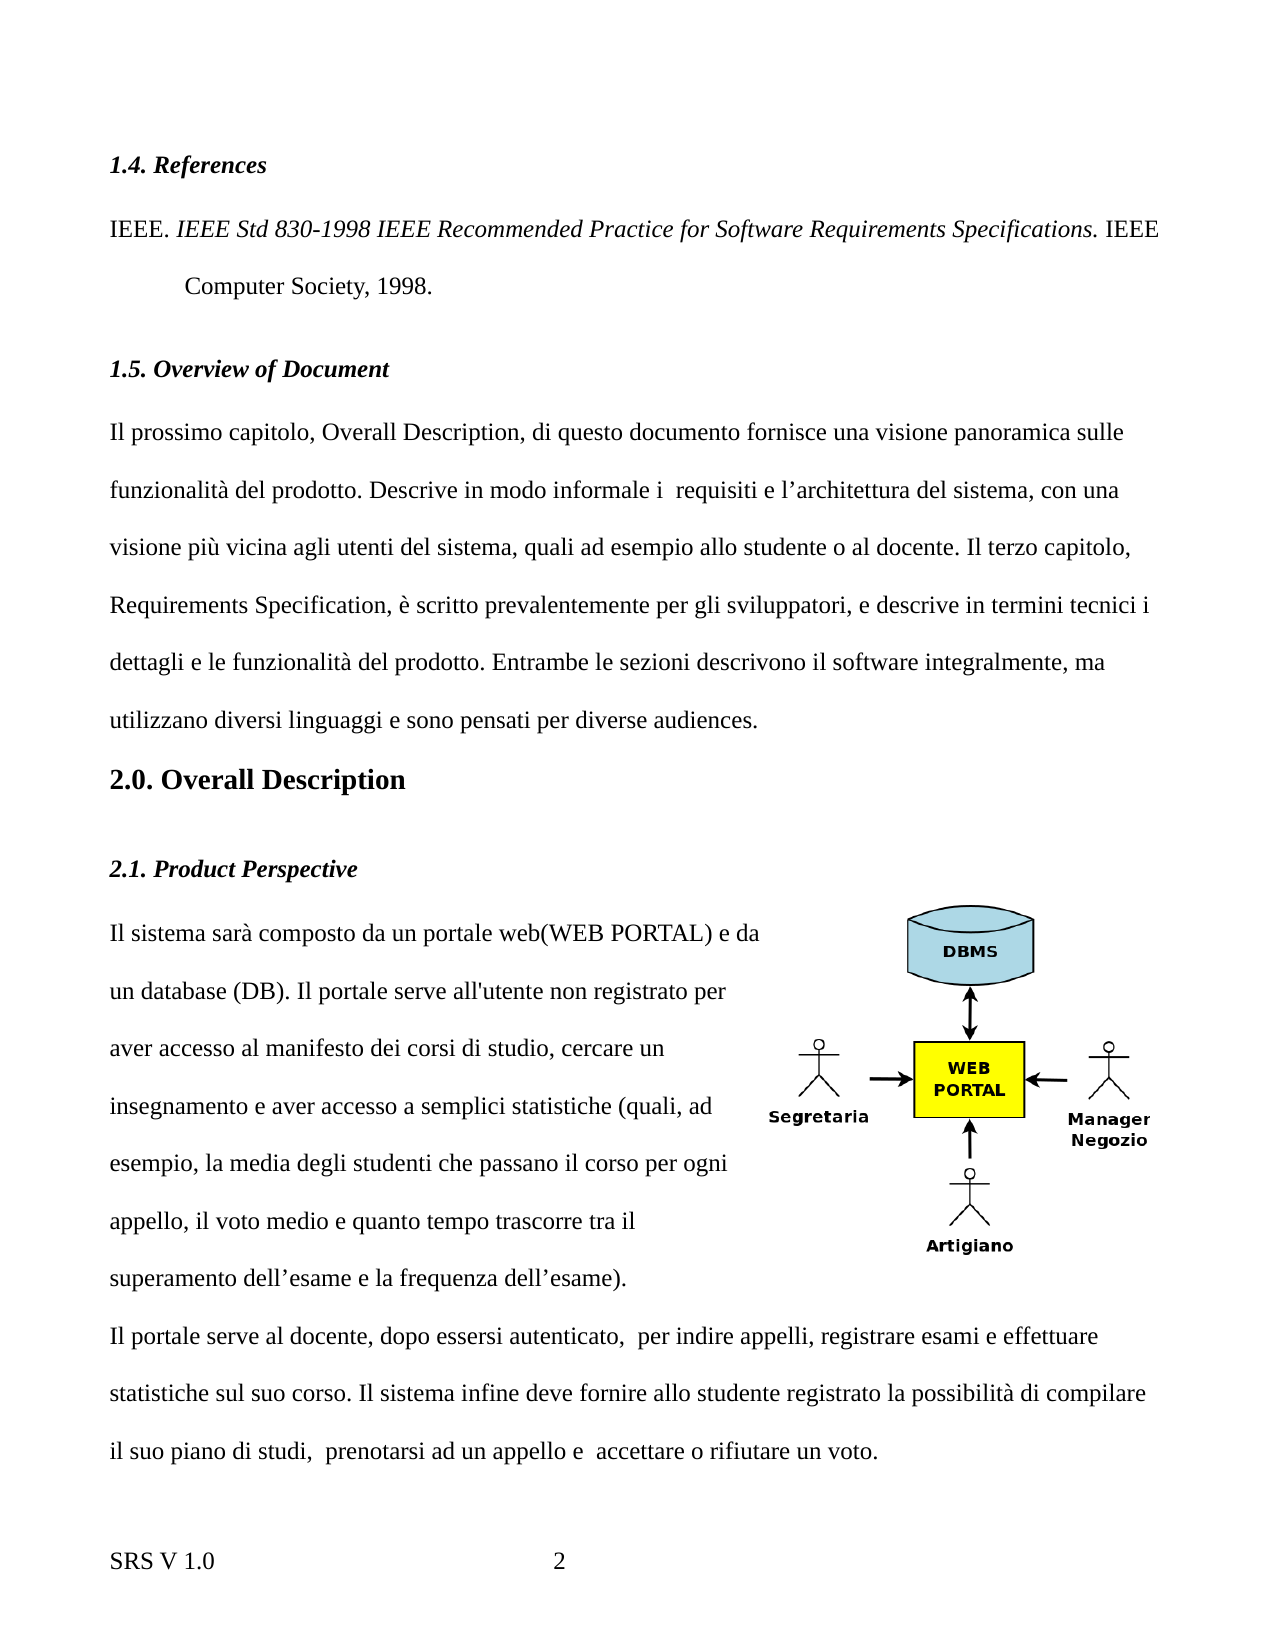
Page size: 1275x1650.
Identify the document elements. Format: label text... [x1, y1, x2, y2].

subtitle 1.4. References [109, 150, 1162, 179]
subtitle 2.0. Overall Description [109, 762, 1162, 796]
text Il portale serve al docente, dopo essersi autenticato, per indire appelli, registrare esami e effettuare statistiche sul suo corso. Il sistema infine deve fornire allo studente registrato la possibilità di compilare il suo piano di studi, prenotarsi ad un appello e accettare o rifiutare un voto. [109, 1321, 1162, 1464]
text IEEE. IEEE Std 830-1998 IEEE Recommended Practice for Software Requirements Specifications. IEEE Computer Society, 1998. [109, 214, 1162, 300]
picture [768, 905, 1150, 1257]
subtitle 1.5. Overview of Document [109, 354, 1162, 382]
text Il sistema sarà composto da un portale web(WEB PORTAL) e da un database (DB). Il portale serve all'utente non registrato per aver accesso al manifesto dei corsi di studio, cercare un insegnamento e aver accesso a semplici statistiche (quali, ad esempio, la media degli studenti che passano il corso per ogni appello, il voto medio e quanto tempo trascorre tra il superamento dell’esame e la frequenza dell’esame). [109, 918, 1162, 1292]
subtitle 2.1. Product Perspective [109, 854, 1162, 883]
text Il prossimo capitolo, Overall Description, di questo documento fornisce una visione panoramica sulle funzionalità del prodotto. Descrive in modo informale i requisiti e l’architettura del sistema, con una visione più vicina agli utenti del sistema, quali ad esempio allo studente o al docente. Il terzo capitolo, Requirements Specification, è scritto prevalentemente per gli sviluppatori, e descrive in termini tecnici i dettagli e le funzionalità del prodotto. Entrambe le sezioni descrivono il software integralmente, ma utilizzano diversi linguaggi e sono pensati per diverse audiences. [109, 417, 1162, 734]
